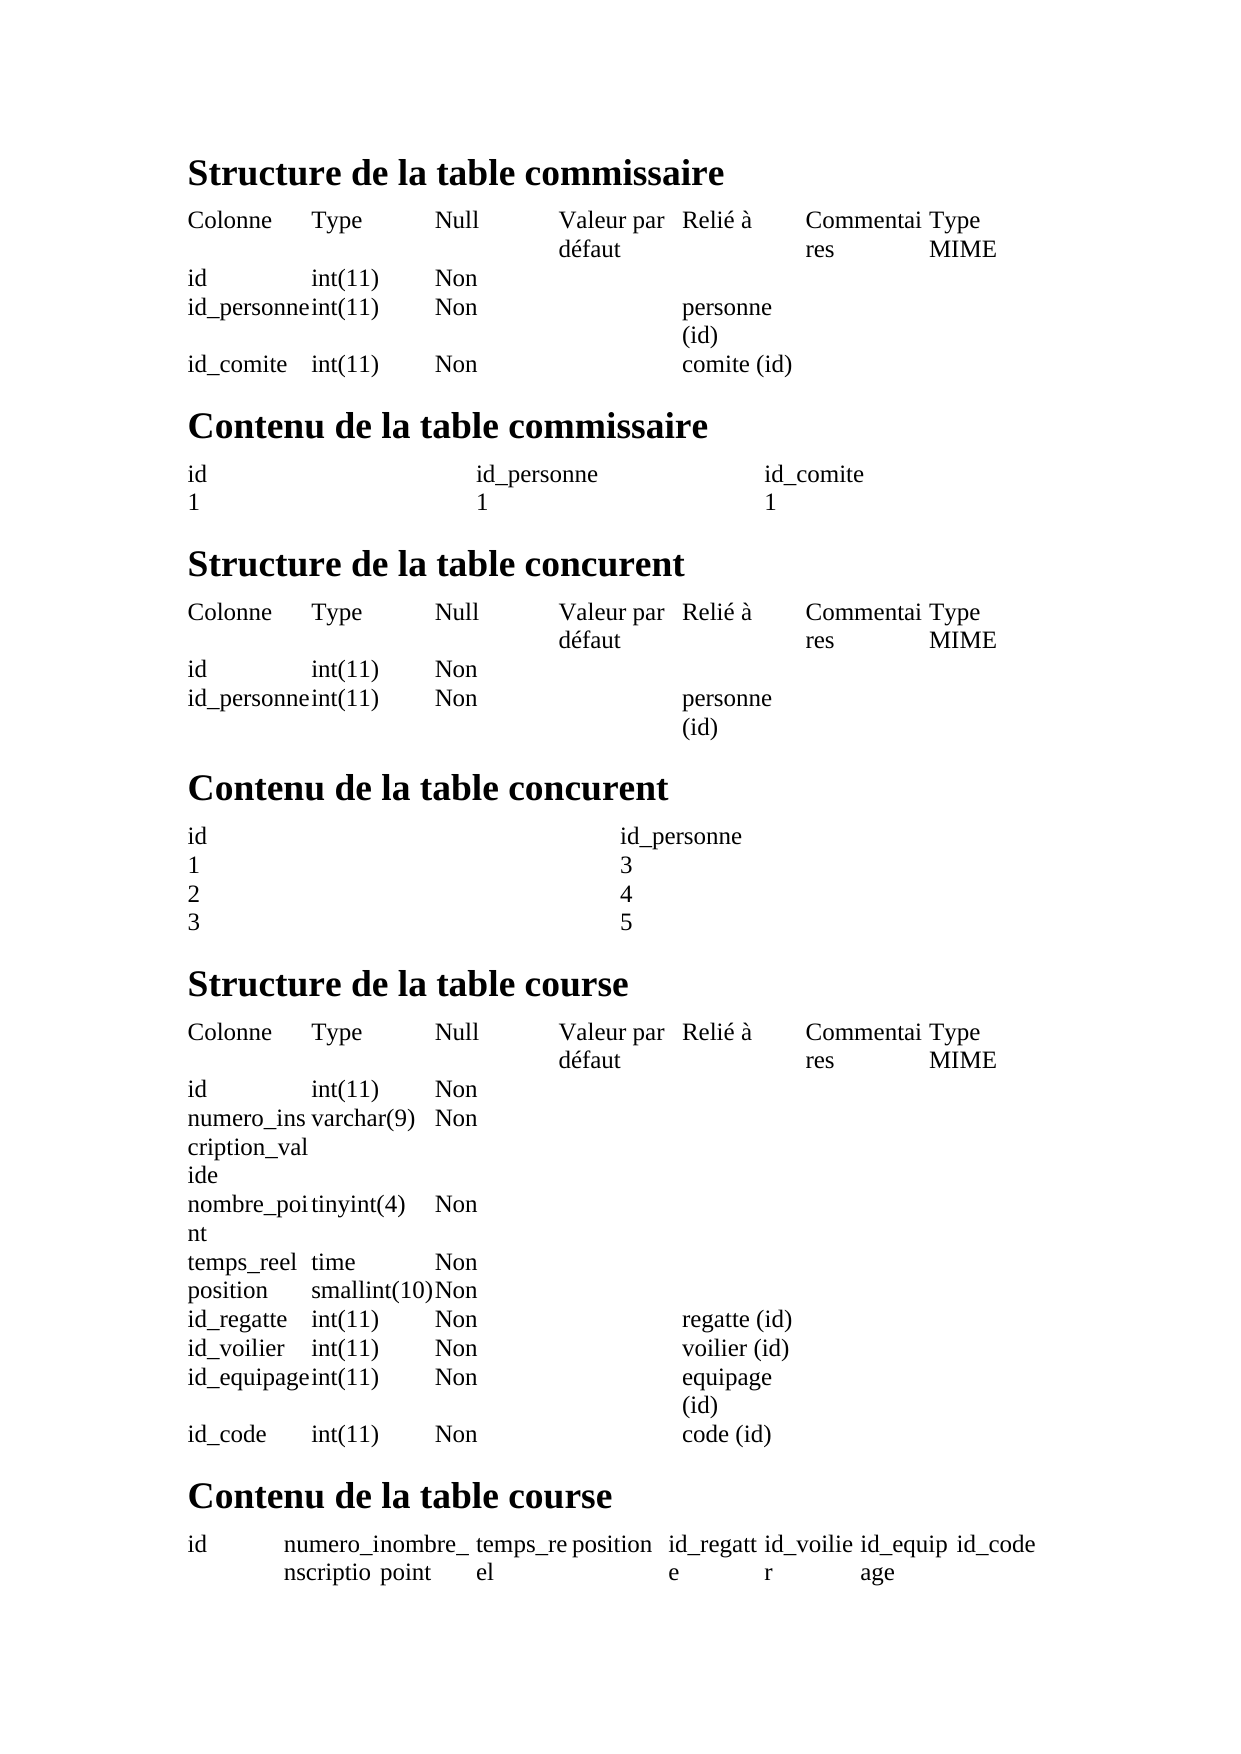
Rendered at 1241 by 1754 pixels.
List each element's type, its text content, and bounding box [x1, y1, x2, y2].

table_cell [805, 263, 929, 292]
table_cell 3 [620, 850, 1053, 879]
table_cell int(11) [311, 263, 434, 292]
table_cell id_regatte [188, 1304, 311, 1333]
table_cell Non [435, 349, 558, 378]
table_cell Non [435, 1074, 558, 1103]
table_cell [682, 654, 805, 683]
table_cell [682, 263, 805, 292]
subtitle Structure de la table course [187, 961, 1053, 1004]
table_header id_equipage [860, 1529, 956, 1586]
table_cell Non [435, 263, 558, 292]
table_cell Non [435, 1189, 558, 1247]
subtitle Contenu de la table concurent [187, 766, 1053, 809]
table_header id_personne [620, 821, 1053, 850]
table_header numero_inscriptio [284, 1529, 380, 1586]
table_cell varchar(9) [311, 1103, 434, 1189]
table_header Type [311, 597, 434, 654]
table_cell [805, 349, 929, 378]
table_cell [805, 1074, 929, 1103]
table_cell id [188, 654, 311, 683]
table_cell personne (id) [682, 683, 805, 741]
table_header Null [435, 597, 558, 654]
table_cell comite (id) [682, 349, 805, 378]
table_cell nombre_point [188, 1189, 311, 1247]
table_cell voilier (id) [682, 1333, 805, 1362]
table_cell personne (id) [682, 292, 805, 349]
table_cell time [311, 1247, 434, 1276]
table_header id [188, 821, 620, 850]
table_cell [805, 683, 929, 741]
table_cell [805, 1362, 929, 1419]
subtitle Contenu de la table course [187, 1473, 1053, 1516]
table_cell int(11) [311, 349, 434, 378]
table_cell [929, 1304, 1053, 1333]
table_header Commentaires [805, 206, 929, 263]
table_cell equipage (id) [682, 1362, 805, 1419]
table_cell code (id) [682, 1419, 805, 1448]
table_cell [929, 1333, 1053, 1362]
table_header Colonne [188, 1017, 311, 1074]
table_header id_code [956, 1529, 1053, 1586]
table_cell id [188, 263, 311, 292]
table_header nombre_point [380, 1529, 476, 1586]
table_cell 5 [620, 908, 1053, 936]
table_cell [558, 683, 682, 741]
table_cell int(11) [311, 1304, 434, 1333]
table_cell id_comite [188, 349, 311, 378]
table_cell int(11) [311, 1074, 434, 1103]
table_header id_regatte [668, 1529, 764, 1586]
table_cell 1 [188, 850, 620, 879]
table_cell [558, 1333, 682, 1362]
table_header Null [435, 1017, 558, 1074]
table_cell temps_reel [188, 1247, 311, 1276]
table_cell [558, 1362, 682, 1419]
table_cell [558, 1247, 682, 1276]
table_cell [929, 349, 1053, 378]
table_cell id_voilier [188, 1333, 311, 1362]
table_cell [682, 1276, 805, 1304]
table_cell id_code [188, 1419, 311, 1448]
table_cell int(11) [311, 1419, 434, 1448]
table_cell 2 [188, 879, 620, 907]
table_cell [558, 349, 682, 378]
table_cell [805, 1276, 929, 1304]
table_cell [682, 1074, 805, 1103]
table_header Type MIME [929, 1017, 1053, 1074]
table_header Commentaires [805, 597, 929, 654]
table_header id [188, 459, 476, 487]
table_cell [558, 1103, 682, 1189]
subtitle Contenu de la table commissaire [187, 403, 1053, 446]
table_cell [805, 1304, 929, 1333]
table_header id_comite [764, 459, 1053, 487]
table_cell Non [435, 683, 558, 741]
table_cell [558, 654, 682, 683]
table_cell 4 [620, 879, 1053, 907]
table_header position [572, 1529, 668, 1586]
table_header Null [435, 206, 558, 263]
table_cell [929, 1362, 1053, 1419]
table_cell Non [435, 1362, 558, 1419]
table_cell Non [435, 1276, 558, 1304]
table_cell tinyint(4) [311, 1189, 434, 1247]
table_cell [558, 1419, 682, 1448]
table_cell [558, 1189, 682, 1247]
table_cell 3 [188, 908, 620, 936]
table_cell id_personne [188, 292, 311, 349]
table_cell [805, 292, 929, 349]
subtitle Structure de la table concurent [187, 541, 1053, 584]
table_cell [805, 1333, 929, 1362]
table_cell [805, 1419, 929, 1448]
table_cell [558, 1074, 682, 1103]
table_header Valeur par défaut [558, 1017, 682, 1074]
table_header Relié à [682, 597, 805, 654]
table_cell int(11) [311, 292, 434, 349]
table_cell [558, 292, 682, 349]
table_cell [805, 1189, 929, 1247]
table_cell 1 [476, 488, 764, 516]
table_cell Non [435, 1333, 558, 1362]
table_header Type MIME [929, 597, 1053, 654]
table_cell [682, 1247, 805, 1276]
table_header id_voilier [764, 1529, 860, 1586]
table_cell regatte (id) [682, 1304, 805, 1333]
table_cell id_personne [188, 683, 311, 741]
table_cell id [188, 1074, 311, 1103]
table_cell [929, 683, 1053, 741]
subtitle Structure de la table commissaire [187, 150, 1053, 193]
table_cell smallint(10) [311, 1276, 434, 1304]
table_header Valeur par défaut [558, 597, 682, 654]
table_cell int(11) [311, 1362, 434, 1419]
table_cell numero_inscription_valide [188, 1103, 311, 1189]
table_cell [929, 292, 1053, 349]
table_cell [805, 1103, 929, 1189]
table_cell int(11) [311, 1333, 434, 1362]
table_cell Non [435, 1304, 558, 1333]
table_cell Non [435, 1247, 558, 1276]
table_cell Non [435, 654, 558, 683]
table_header Type MIME [929, 206, 1053, 263]
table_cell position [188, 1276, 311, 1304]
table_header Type [311, 206, 434, 263]
table_header id_personne [476, 459, 764, 487]
table_cell Non [435, 1419, 558, 1448]
table_cell 1 [764, 488, 1053, 516]
table_cell [682, 1189, 805, 1247]
table_header id [188, 1529, 283, 1586]
table_cell 1 [188, 488, 476, 516]
table_cell Non [435, 1103, 558, 1189]
table_header temps_reel [476, 1529, 572, 1586]
table_header Relié à [682, 1017, 805, 1074]
table_cell int(11) [311, 654, 434, 683]
table_cell [558, 1276, 682, 1304]
table_cell [558, 263, 682, 292]
table_header Relié à [682, 206, 805, 263]
table_header Colonne [188, 597, 311, 654]
table_cell [805, 654, 929, 683]
table_cell Non [435, 292, 558, 349]
table_header Commentaires [805, 1017, 929, 1074]
table_cell id_equipage [188, 1362, 311, 1419]
table_cell int(11) [311, 683, 434, 741]
table_cell [805, 1247, 929, 1276]
table_cell [558, 1304, 682, 1333]
table_header Valeur par défaut [558, 206, 682, 263]
table_cell [682, 1103, 805, 1189]
table_header Type [311, 1017, 434, 1074]
table_cell [929, 1419, 1053, 1448]
table_header Colonne [188, 206, 311, 263]
